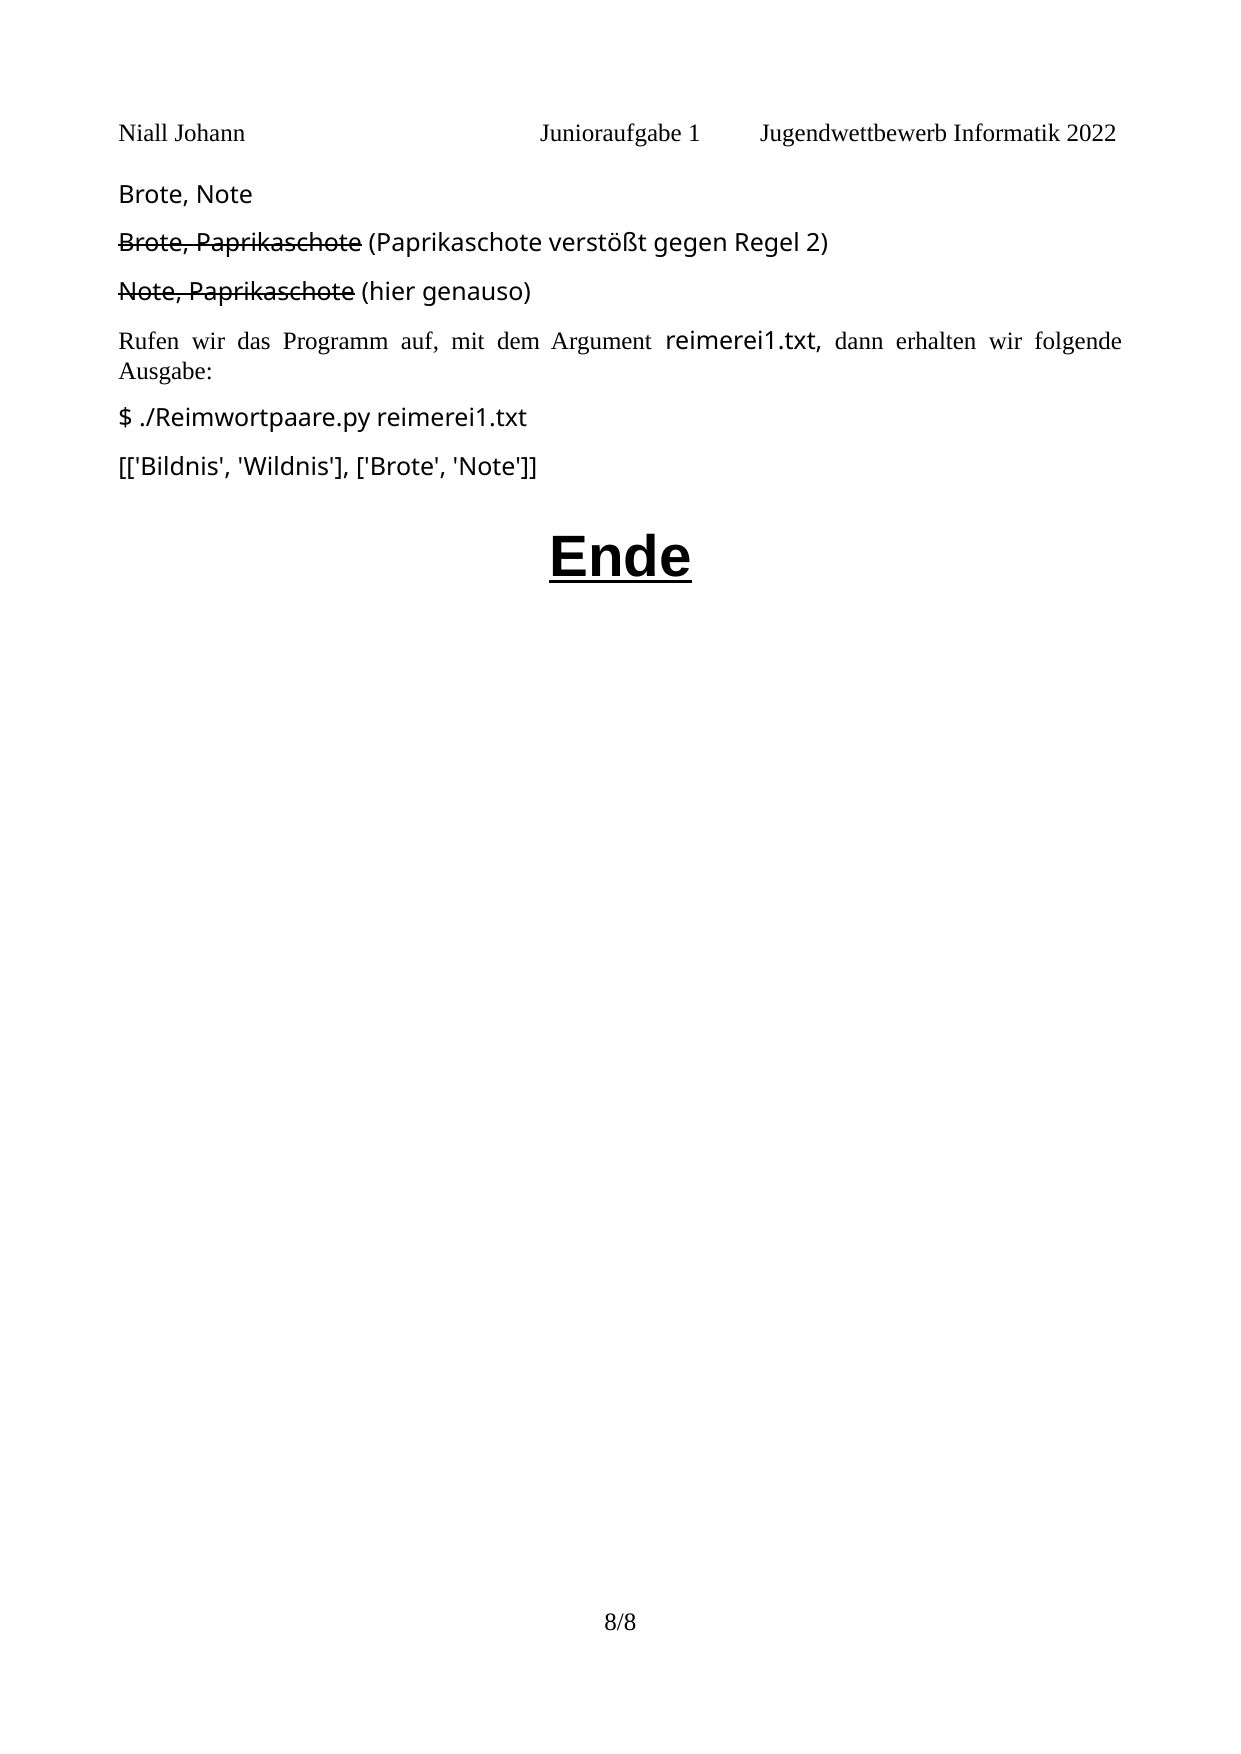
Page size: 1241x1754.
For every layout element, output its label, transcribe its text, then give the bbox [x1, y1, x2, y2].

title Ende [118, 522, 1122, 589]
text $ ./Reimwortpaare.py reimerei1.txt [118, 400, 1122, 434]
text Note, Paprikaschote (hier genauso) [118, 274, 1122, 308]
text Brote, Note [118, 176, 1122, 210]
text Brote, Paprikaschote (Paprikaschote verstößt gegen Regel 2) [118, 225, 1122, 259]
text Rufen wir das Programm auf, mit dem Argument reimerei1.txt, dann erhalten wir folgende Ausgabe: [118, 322, 1122, 385]
text [['Bildnis', 'Wildnis'], ['Brote', 'Note']] [118, 448, 1122, 482]
